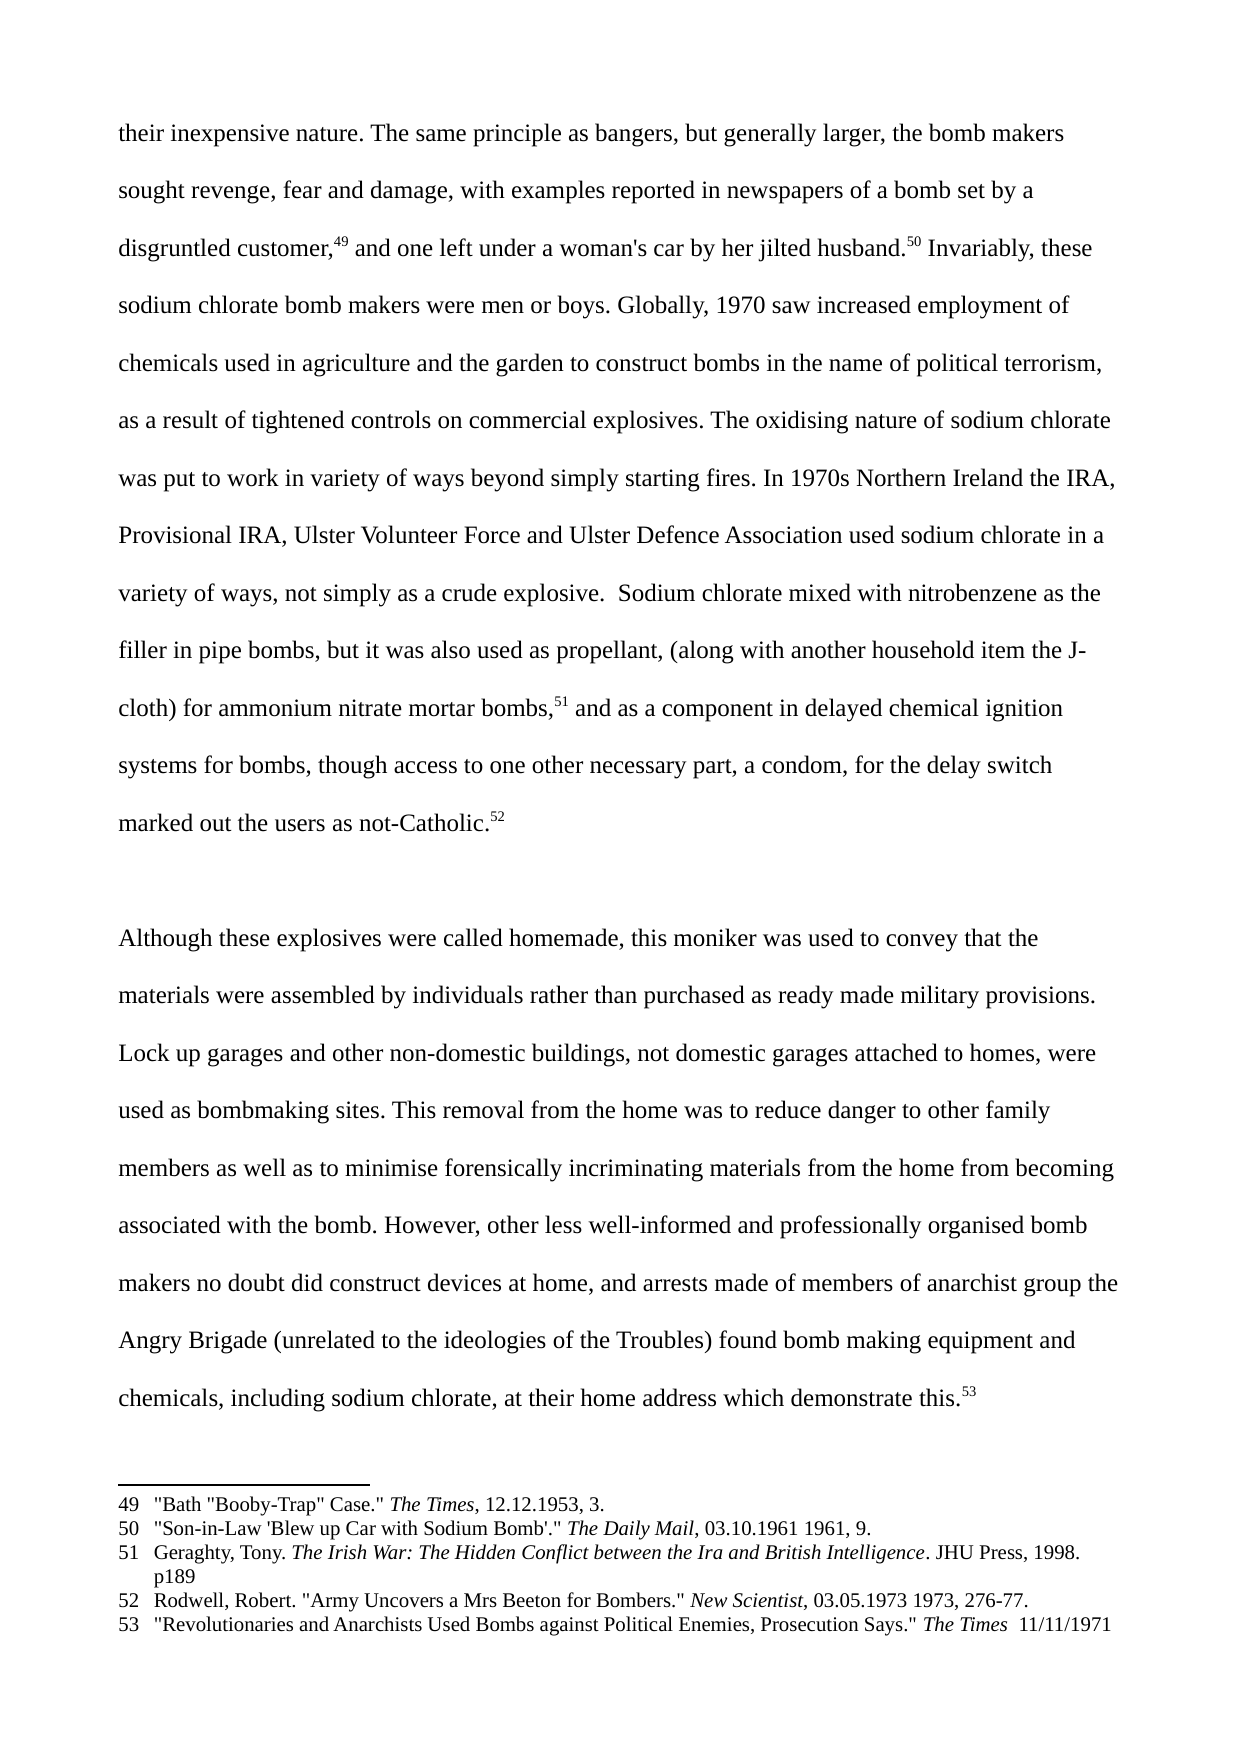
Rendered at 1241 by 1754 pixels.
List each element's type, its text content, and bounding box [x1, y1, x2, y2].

text "Bath "Booby-Trap" Case." The Times, 12.12.1953, 3. [118, 1491, 1122, 1516]
text Rodwell, Robert. "Army Uncovers a Mrs Beeton for Bombers." New Scientist, 03.05.1973 1973, 276-77. [118, 1588, 1122, 1612]
text their inexpensive nature. The same principle as bangers, but generally larger, the bomb makers sought revenge, fear and damage, with examples reported in newspapers of a bomb set by a disgruntled customer, and one left under a woman's car by her jilted husband. Invariably, these sodium chlorate bomb makers were men or boys. Globally, 1970 saw increased employment of chemicals used in agriculture and the garden to construct bombs in the name of political terrorism, as a result of tightened controls on commercial explosives. The oxidising nature of sodium chlorate was put to work in variety of ways beyond simply starting fires. In 1970s Northern Ireland the IRA, Provisional IRA, Ulster Volunteer Force and Ulster Defence Association used sodium chlorate in a variety of ways, not simply as a crude explosive. Sodium chlorate mixed with nitrobenzene as the filler in pipe bombs, but it was also used as propellant, (along with another household item the J-cloth) for ammonium nitrate mortar bombs, and as a component in delayed chemical ignition systems for bombs, though access to one other necessary part, a condom, for the delay switch marked out the users as not-Catholic. [118, 118, 1122, 837]
text "Son-in-Law 'Blew up Car with Sodium Bomb'." The Daily Mail, 03.10.1961 1961, 9. [118, 1516, 1122, 1539]
text "Revolutionaries and Anarchists Used Bombs against Political Enemies, Prosecution Says." The Times 11/11/1971 [118, 1612, 1122, 1636]
text Although these explosives were called homemade, this moniker was used to convey that the materials were assembled by individuals rather than purchased as ready made military provisions. Lock up garages and other non-domestic buildings, not domestic garages attached to homes, were used as bombmaking sites. This removal from the home was to reduce danger to other family members as well as to minimise forensically incriminating materials from the home from becoming associated with the bomb. However, other less well-informed and professionally organised bomb makers no doubt did construct devices at home, and arrests made of members of anarchist group the Angry Brigade (unrelated to the ideologies of the Troubles) found bomb making equipment and chemicals, including sodium chlorate, at their home address which demonstrate this. [118, 923, 1122, 1412]
text Geraghty, Tony. The Irish War: The Hidden Conflict between the Ira and British Intelligence. JHU Press, 1998. p189 [118, 1539, 1122, 1588]
